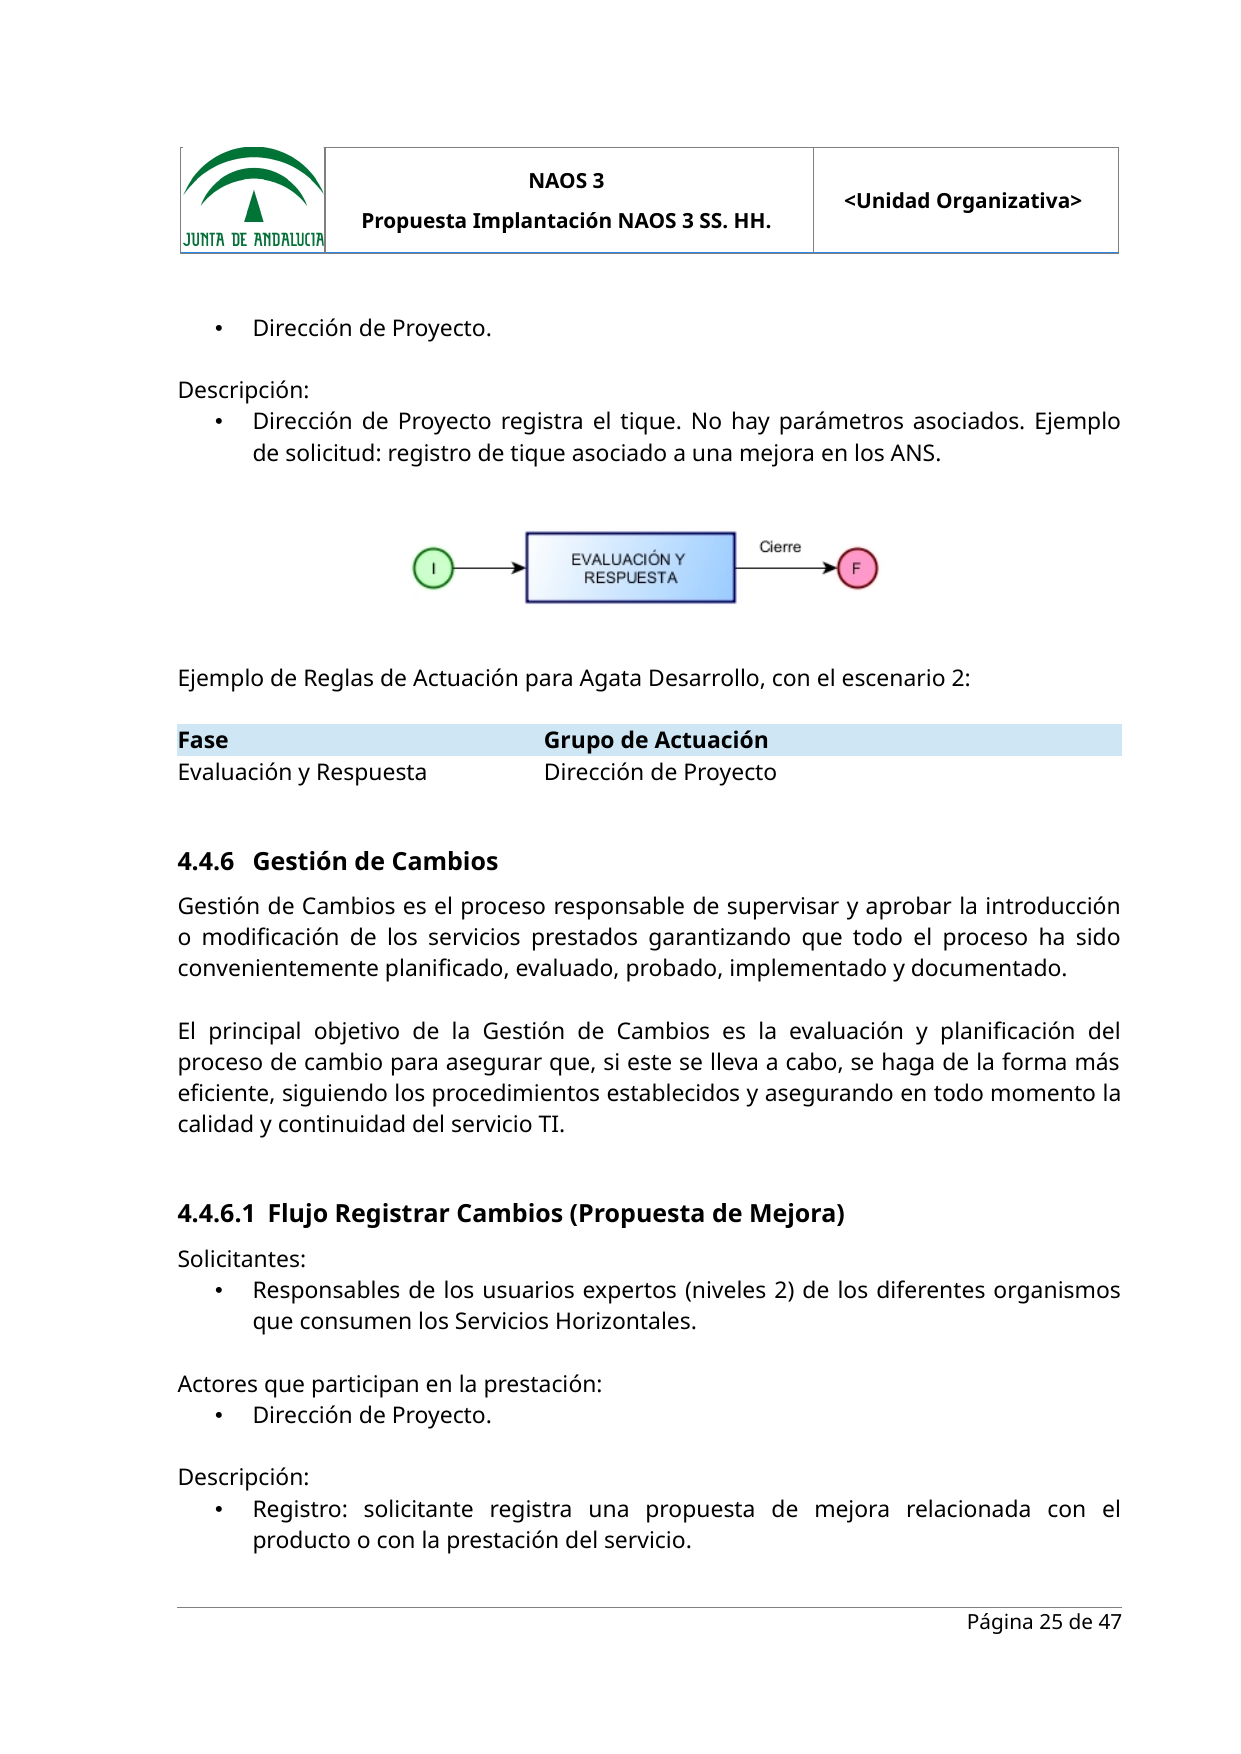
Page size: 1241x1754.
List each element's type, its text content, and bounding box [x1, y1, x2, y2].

picture [383, 498, 916, 631]
table_header Grupo de Actuación [544, 724, 1122, 756]
subtitle Gestión de Cambios [177, 843, 1122, 877]
text Ejemplo de Reglas de Actuación para Agata Desarrollo, con el escenario 2: [177, 662, 1122, 693]
text Actores que participan en la prestación: [177, 1367, 1122, 1399]
list Dirección de Proyecto. [215, 311, 1122, 343]
text Descripción: [177, 374, 1122, 405]
text Solicitantes: [177, 1242, 1122, 1274]
table_cell Evaluación y Respuesta [177, 756, 544, 787]
list Responsables de los usuarios expertos (niveles 2) de los diferentes organismos que consumen los Servicios Horizontales. [215, 1274, 1122, 1336]
subtitle Flujo Registrar Cambios (Propuesta de Mejora) [177, 1196, 1122, 1230]
table_cell Dirección de Proyecto [544, 756, 1122, 787]
picture [183, 147, 324, 246]
list Dirección de Proyecto registra el tique. No hay parámetros asociados. Ejemplo de solicitud: registro de tique asociado a una mejora en los ANS. [215, 405, 1122, 468]
table_header Fase [177, 724, 544, 756]
text Gestión de Cambios es el proceso responsable de supervisar y aprobar la introducción o modificación de los servicios prestados garantizando que todo el proceso ha sido convenientemente planificado, evaluado, probado, implementado y documentado. [177, 890, 1122, 983]
list Dirección de Proyecto. [215, 1399, 1122, 1430]
list Registro: solicitante registra una propuesta de mejora relacionada con el producto o con la prestación del servicio. [215, 1492, 1122, 1555]
text El principal objetivo de la Gestión de Cambios es la evaluación y planificación del proceso de cambio para asegurar que, si este se lleva a cabo, se haga de la forma más eficiente, siguiendo los procedimientos establecidos y asegurando en todo momento la calidad y continuidad del servicio TI. [177, 1015, 1122, 1140]
text Descripción: [177, 1461, 1122, 1492]
